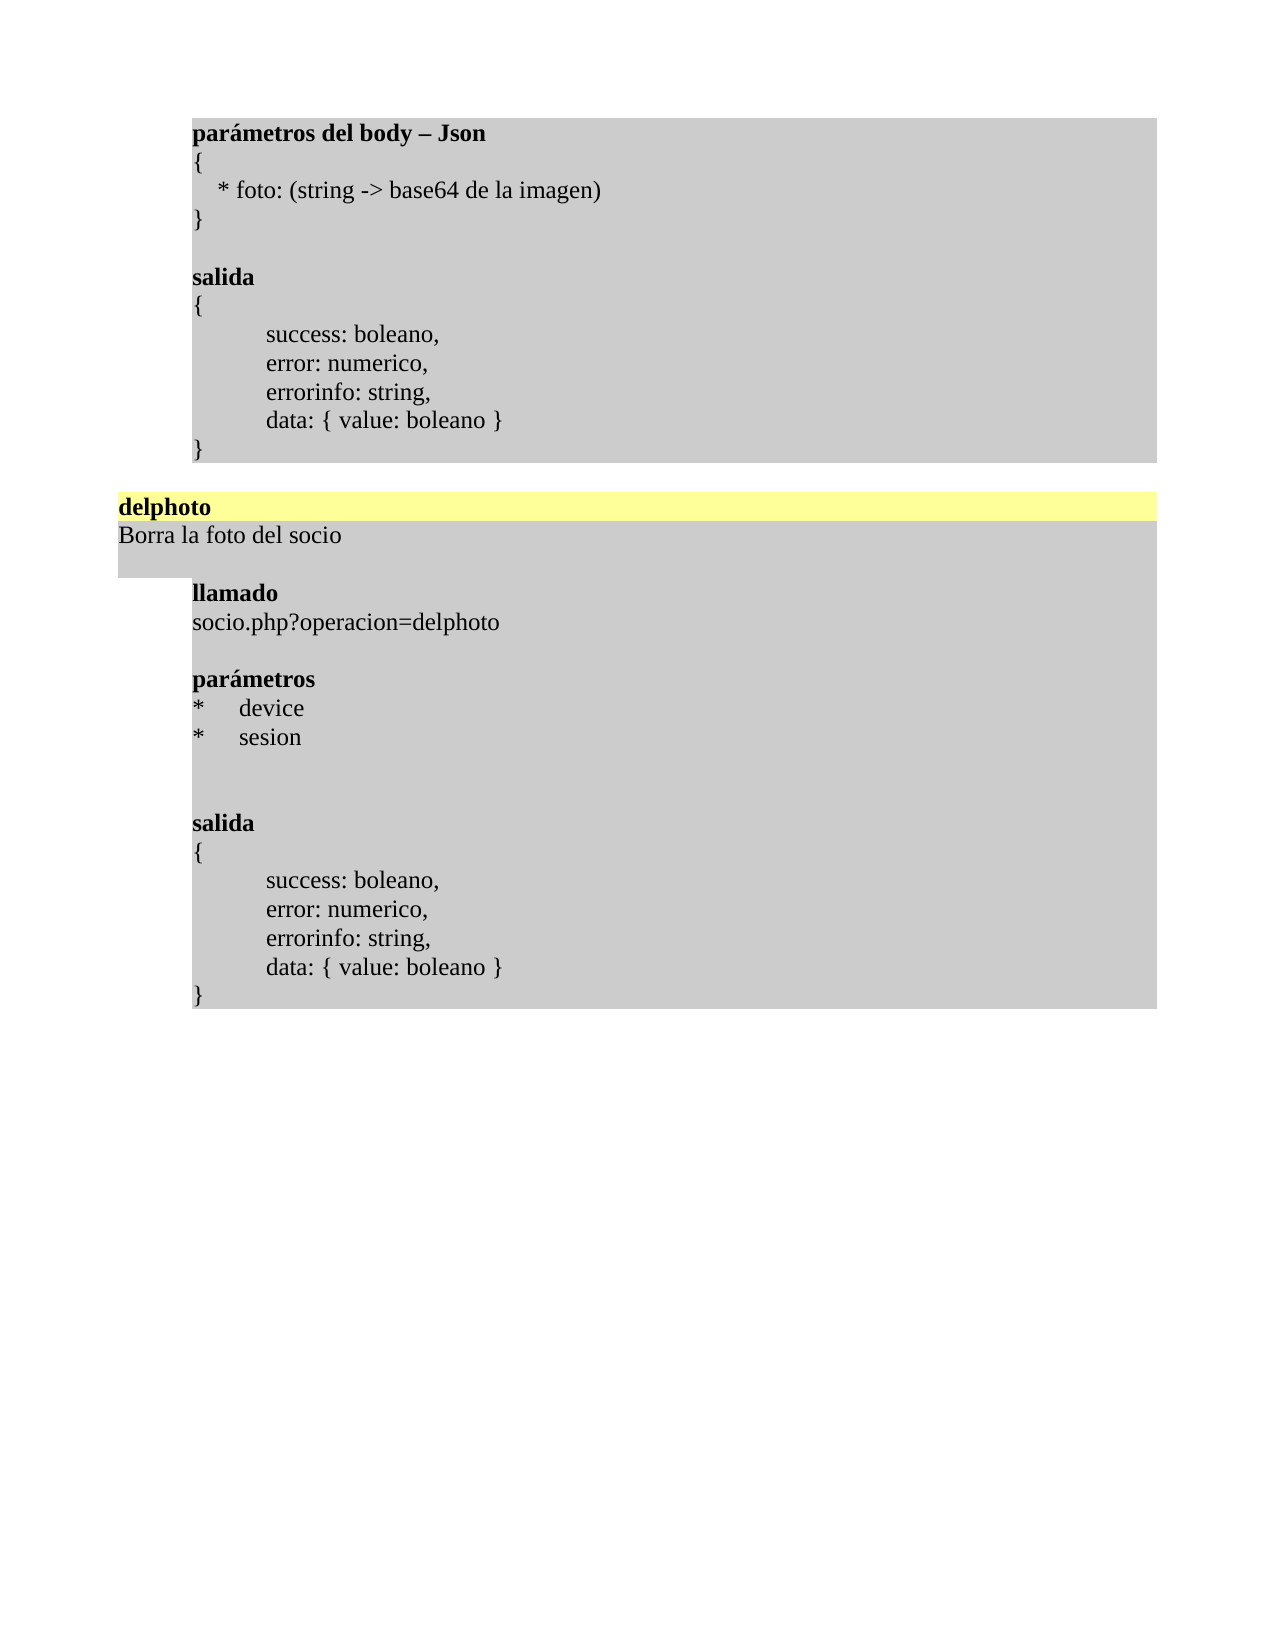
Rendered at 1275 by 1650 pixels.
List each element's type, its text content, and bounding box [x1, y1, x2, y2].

text salida [192, 262, 1157, 291]
text data: { value: boleano } [192, 406, 1157, 434]
text Borra la foto del socio [118, 521, 1157, 549]
text } [192, 434, 1157, 463]
text errorinfo: string, [192, 923, 1157, 952]
text * device [192, 693, 1157, 722]
text socio.php?operacion=delphoto [192, 607, 1157, 636]
text llamado [192, 578, 1157, 607]
text * sesion [192, 722, 1157, 751]
text delphoto [118, 492, 1157, 521]
text parámetros del body – Json [192, 118, 1157, 147]
text error: numerico, [192, 894, 1157, 923]
text salida [192, 808, 1157, 837]
text error: numerico, [192, 348, 1157, 377]
text { [192, 147, 1157, 176]
text { [192, 291, 1157, 319]
text parámetros [192, 664, 1157, 693]
text } [192, 981, 1157, 1009]
text { [192, 837, 1157, 866]
text * foto: (string -> base64 de la imagen) } [192, 176, 1157, 233]
text errorinfo: string, [192, 377, 1157, 406]
text success: boleano, [192, 319, 1157, 348]
text data: { value: boleano } [192, 952, 1157, 981]
text success: boleano, [192, 866, 1157, 894]
